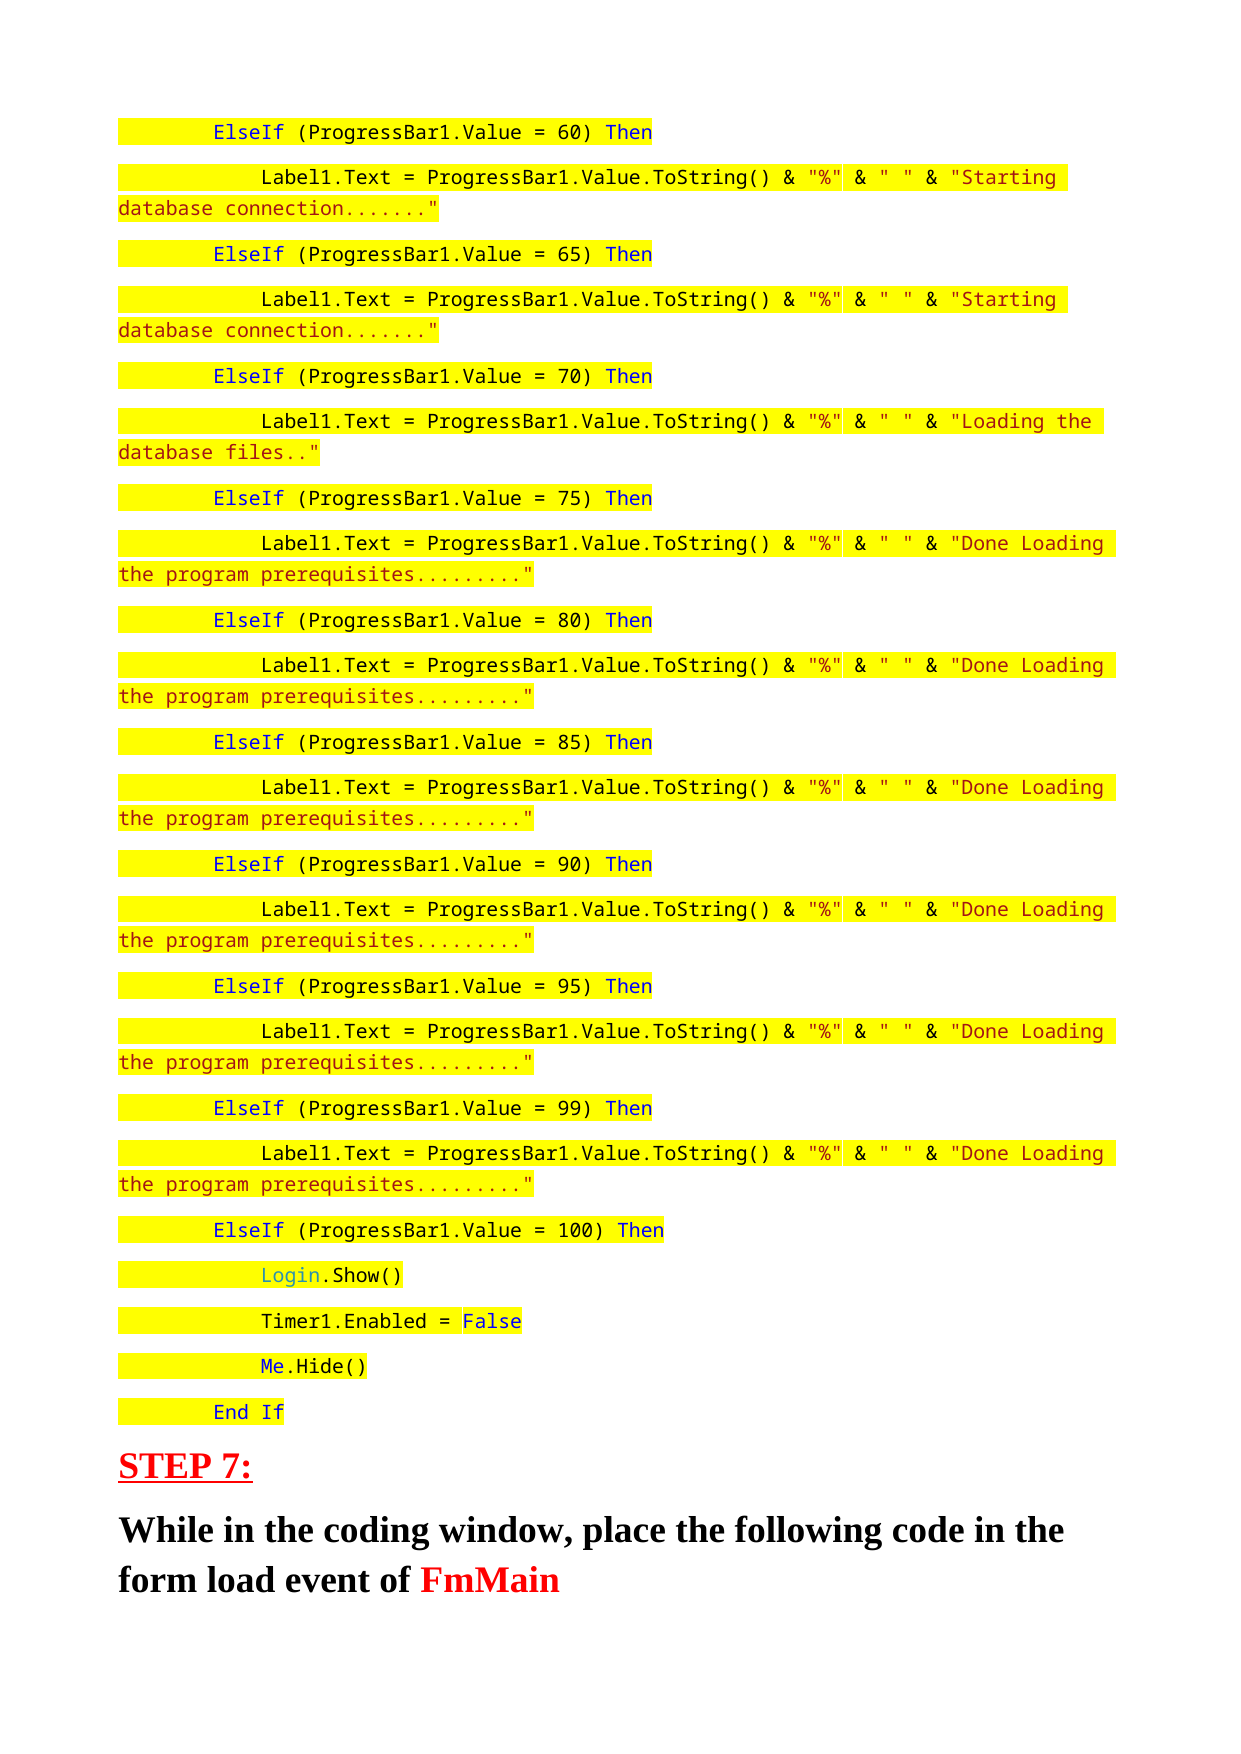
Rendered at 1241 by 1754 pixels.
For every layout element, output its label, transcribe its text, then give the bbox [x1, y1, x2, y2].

text End If [118, 1398, 1122, 1425]
text ElseIf (ProgressBar1.Value = 65) Then [118, 240, 1122, 267]
text Label1.Text = ProgressBar1.Value.ToString() & "%" & " " & "Done Loading the program prerequisites........." [118, 1017, 1122, 1075]
text Timer1.Enabled = False [118, 1307, 1122, 1334]
text Me.Hide() [118, 1352, 1122, 1379]
text Label1.Text = ProgressBar1.Value.ToString() & "%" & " " & "Done Loading the program prerequisites........." [118, 773, 1122, 831]
text ElseIf (ProgressBar1.Value = 75) Then [118, 484, 1122, 511]
text ElseIf (ProgressBar1.Value = 60) Then [118, 118, 1122, 145]
text Label1.Text = ProgressBar1.Value.ToString() & "%" & " " & "Starting database connection......." [118, 286, 1122, 343]
text Label1.Text = ProgressBar1.Value.ToString() & "%" & " " & "Done Loading the program prerequisites........." [118, 652, 1122, 709]
text Label1.Text = ProgressBar1.Value.ToString() & "%" & " " & "Loading the database files.." [118, 408, 1122, 466]
text ElseIf (ProgressBar1.Value = 100) Then [118, 1216, 1122, 1243]
text Login.Show() [118, 1261, 1122, 1288]
text ElseIf (ProgressBar1.Value = 85) Then [118, 728, 1122, 755]
text STEP 7: [118, 1443, 1122, 1487]
text Label1.Text = ProgressBar1.Value.ToString() & "%" & " " & "Done Loading the program prerequisites........." [118, 1139, 1122, 1197]
text ElseIf (ProgressBar1.Value = 90) Then [118, 850, 1122, 877]
text ElseIf (ProgressBar1.Value = 70) Then [118, 362, 1122, 389]
text Label1.Text = ProgressBar1.Value.ToString() & "%" & " " & "Starting database connection......." [118, 164, 1122, 222]
text ElseIf (ProgressBar1.Value = 80) Then [118, 606, 1122, 633]
text While in the coding window, place the following code in the form load event of FmMain [118, 1508, 1122, 1600]
text ElseIf (ProgressBar1.Value = 95) Then [118, 972, 1122, 999]
text ElseIf (ProgressBar1.Value = 99) Then [118, 1094, 1122, 1121]
text Label1.Text = ProgressBar1.Value.ToString() & "%" & " " & "Done Loading the program prerequisites........." [118, 896, 1122, 953]
text Label1.Text = ProgressBar1.Value.ToString() & "%" & " " & "Done Loading the program prerequisites........." [118, 529, 1122, 587]
